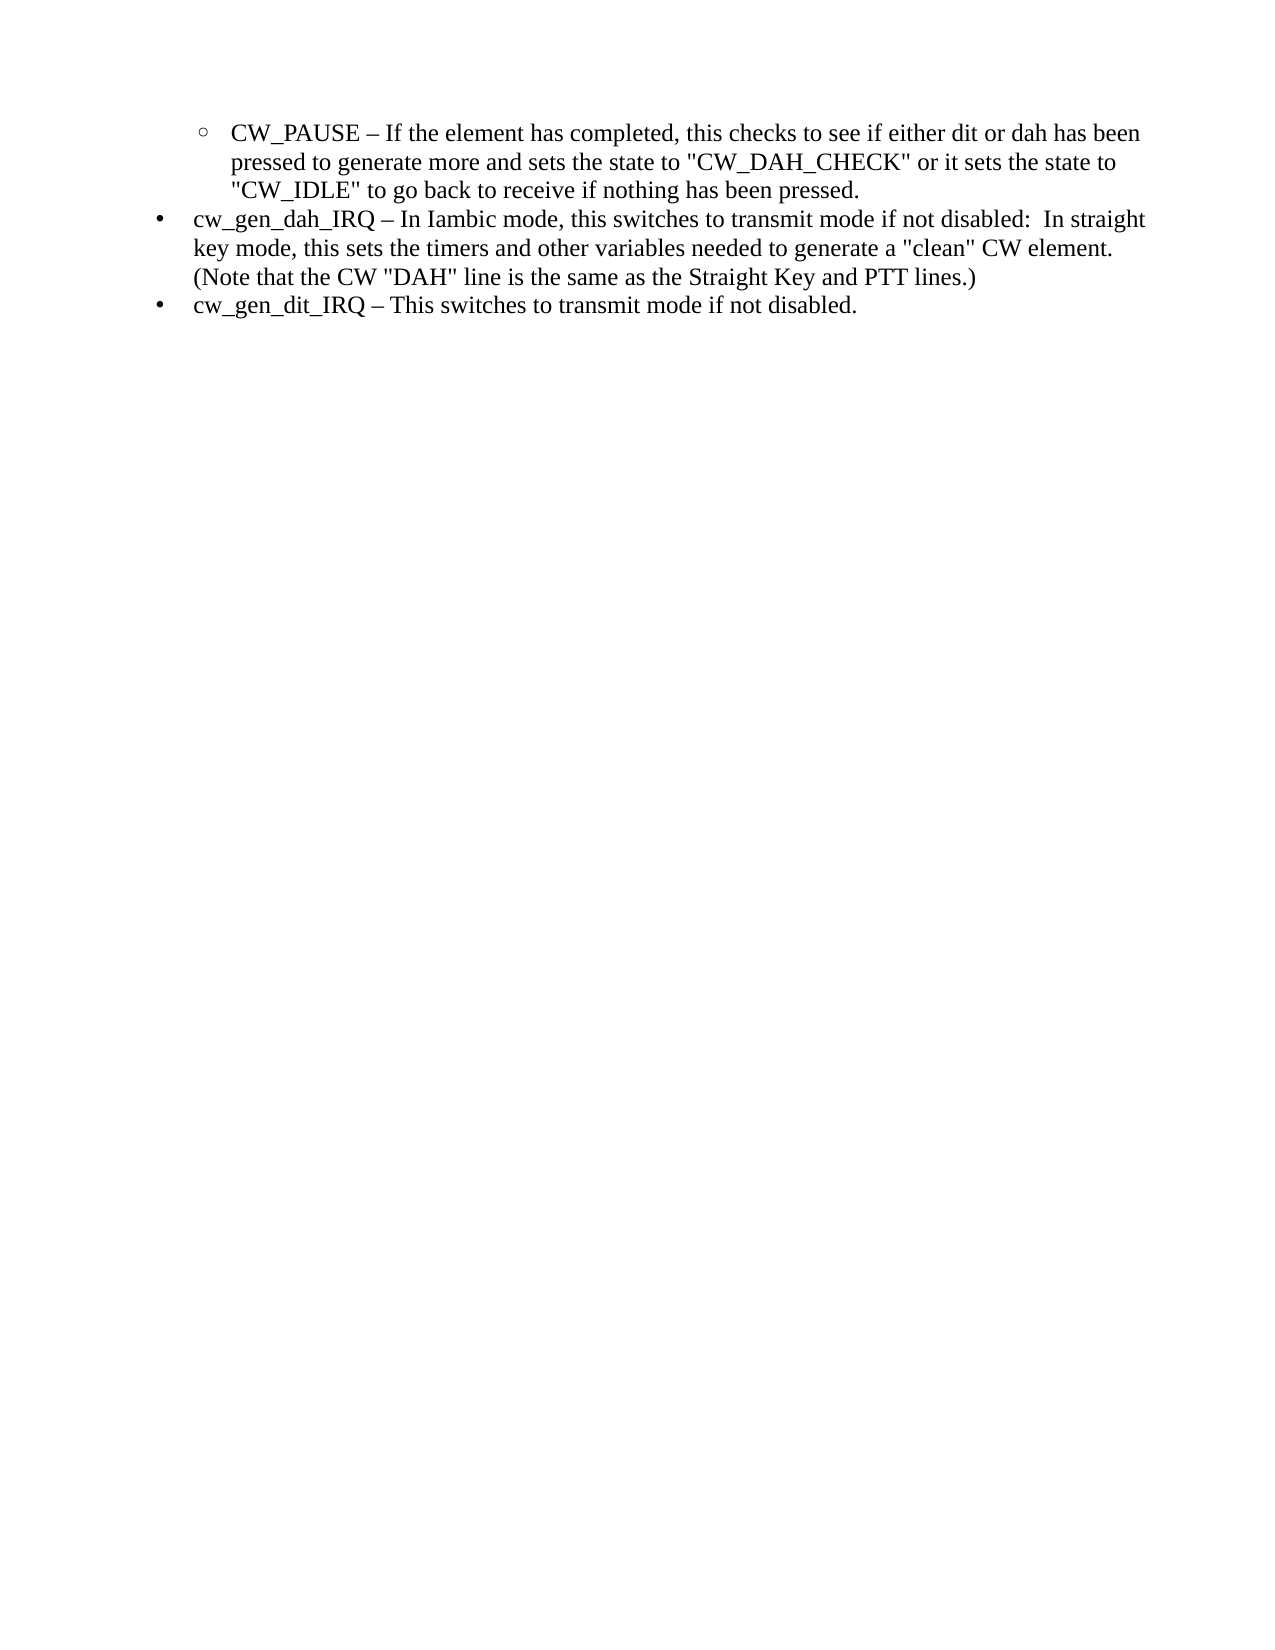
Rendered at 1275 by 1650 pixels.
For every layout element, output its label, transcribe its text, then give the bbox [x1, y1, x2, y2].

list cw_gen_dah_IRQ – In Iambic mode, this switches to transmit mode if not disabled: In straight key mode, this sets the timers and other variables needed to generate a "clean" CW element. (Note that the CW "DAH" line is the same as the Straight Key and PTT lines.) [156, 204, 1157, 291]
list cw_gen_dit_IRQ – This switches to transmit mode if not disabled. [156, 291, 1157, 319]
list CW_PAUSE – If the element has completed, this checks to see if either dit or dah has been pressed to generate more and sets the state to "CW_DAH_CHECK" or it sets the state to "CW_IDLE" to go back to receive if nothing has been pressed. [193, 118, 1157, 204]
